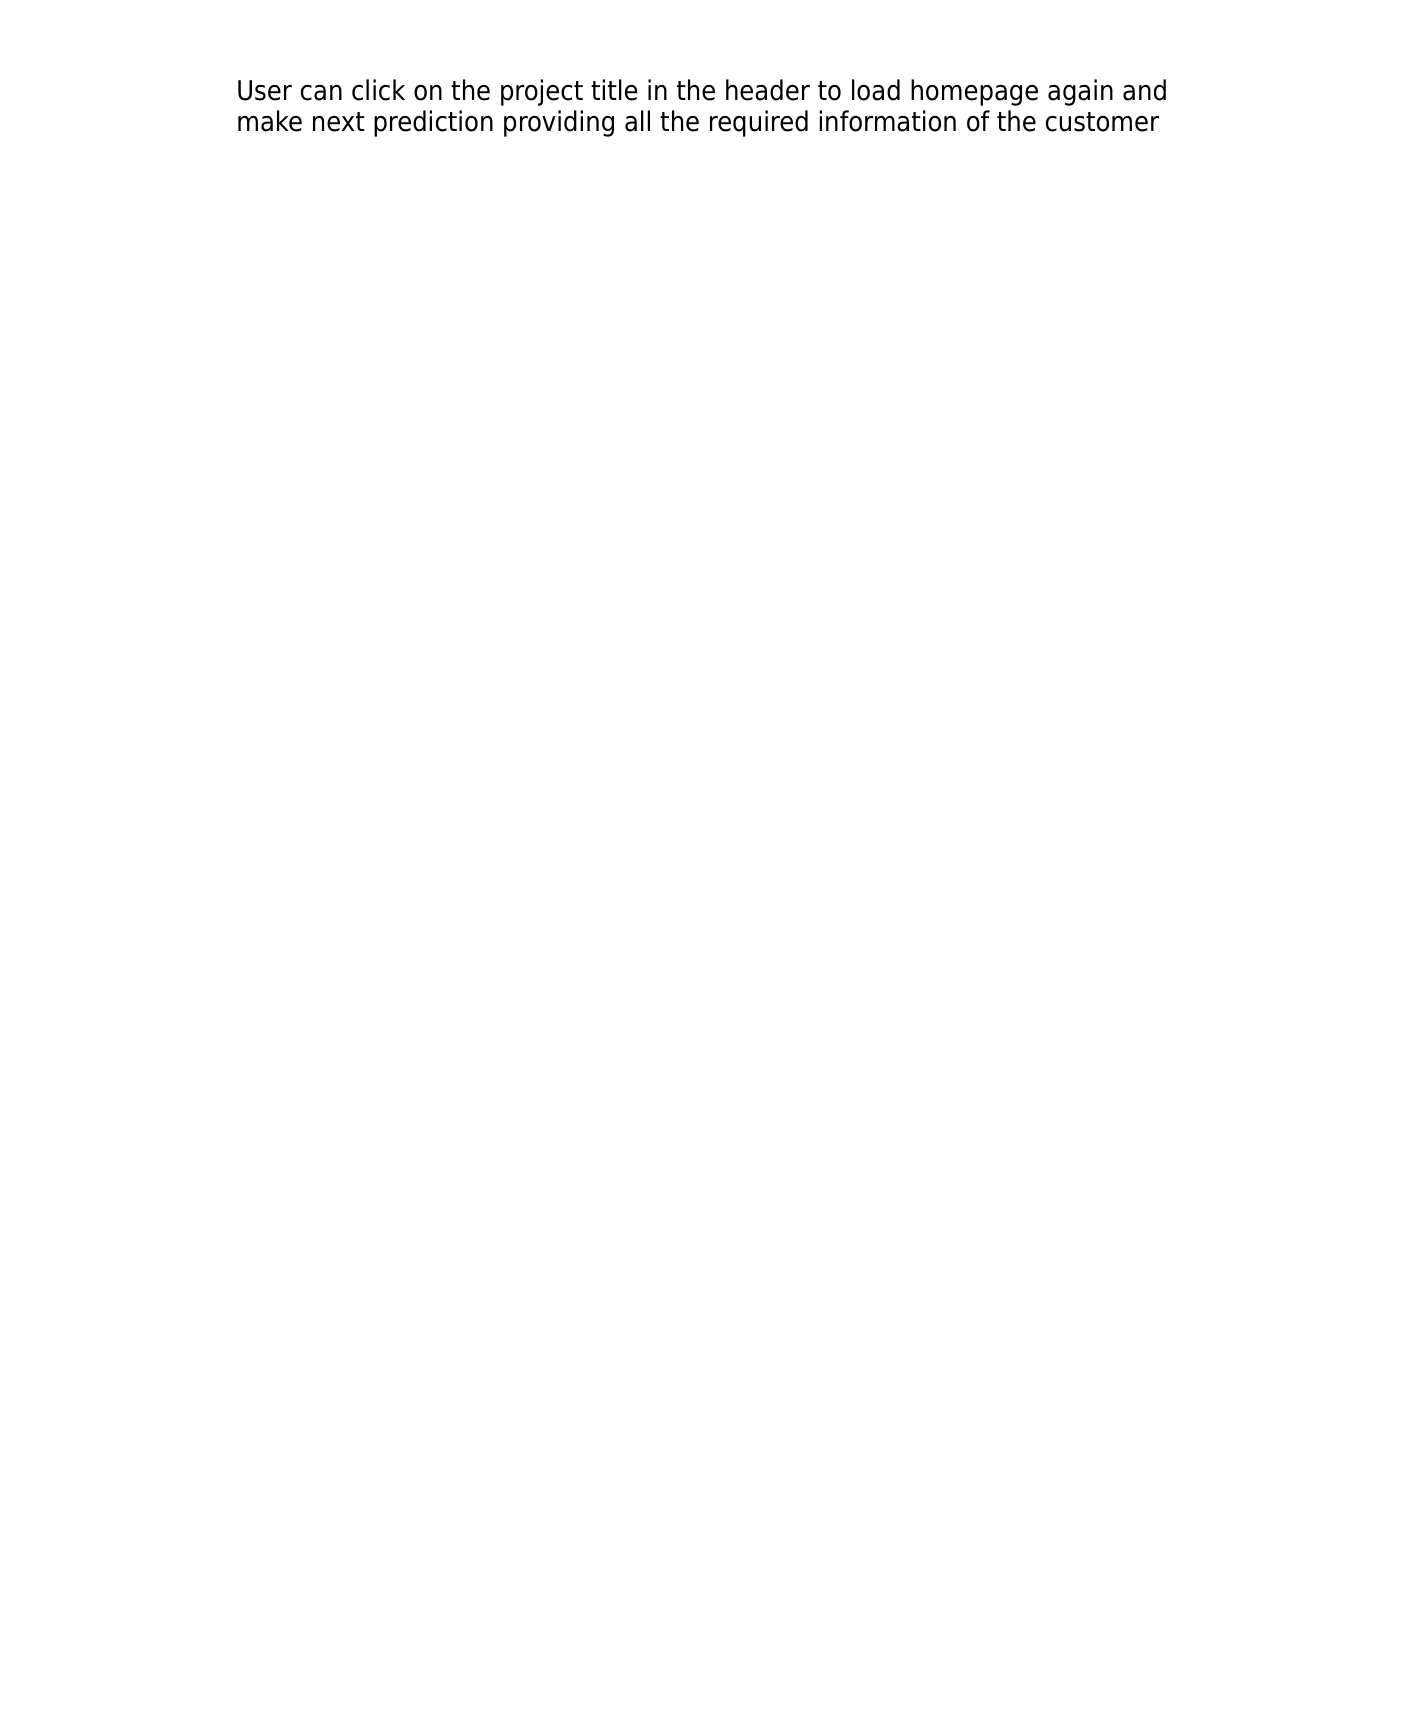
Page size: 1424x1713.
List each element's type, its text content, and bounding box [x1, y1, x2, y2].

text User can click on the project title in the header to load homepage again and make next prediction providing all the required information of the customer [236, 75, 1187, 138]
